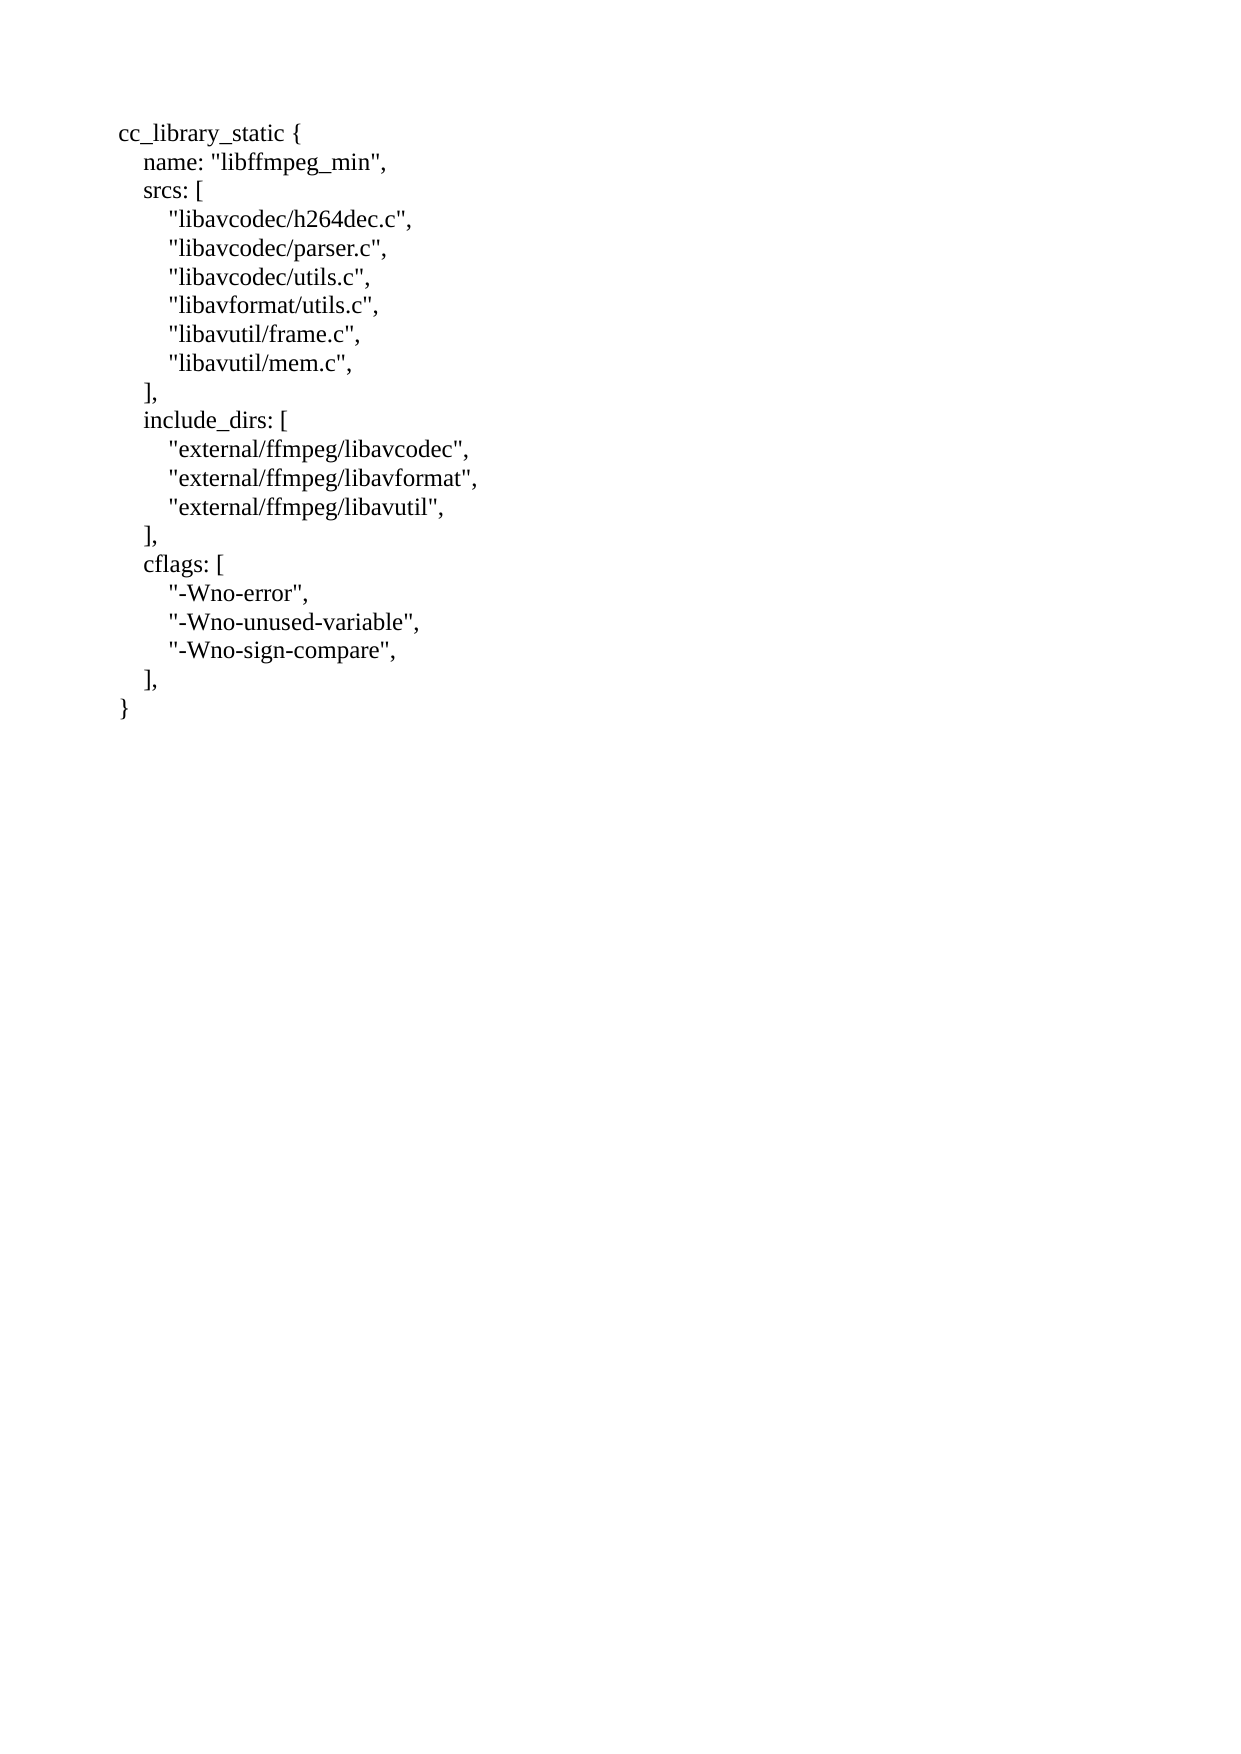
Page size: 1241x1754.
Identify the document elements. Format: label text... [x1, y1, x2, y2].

text cflags: [ [118, 549, 1122, 578]
text "external/ffmpeg/libavcodec", [118, 434, 1122, 463]
text "libavcodec/utils.c", [118, 262, 1122, 291]
text ], [118, 377, 1122, 406]
text "external/ffmpeg/libavutil", [118, 492, 1122, 521]
text name: "libffmpeg_min", [118, 147, 1122, 176]
text ], [118, 664, 1122, 693]
text "libavutil/mem.c", [118, 348, 1122, 377]
text "-Wno-error", [118, 578, 1122, 607]
text "-Wno-unused-variable", [118, 607, 1122, 636]
text include_dirs: [ [118, 406, 1122, 434]
text ], [118, 521, 1122, 549]
text "-Wno-sign-compare", [118, 636, 1122, 664]
text "external/ffmpeg/libavformat", [118, 463, 1122, 492]
text srcs: [ [118, 176, 1122, 204]
text "libavcodec/parser.c", [118, 233, 1122, 262]
text "libavformat/utils.c", [118, 291, 1122, 319]
text "libavutil/frame.c", [118, 319, 1122, 348]
text "libavcodec/h264dec.c", [118, 204, 1122, 233]
text cc_library_static { [118, 118, 1122, 147]
text } [118, 693, 1122, 722]
